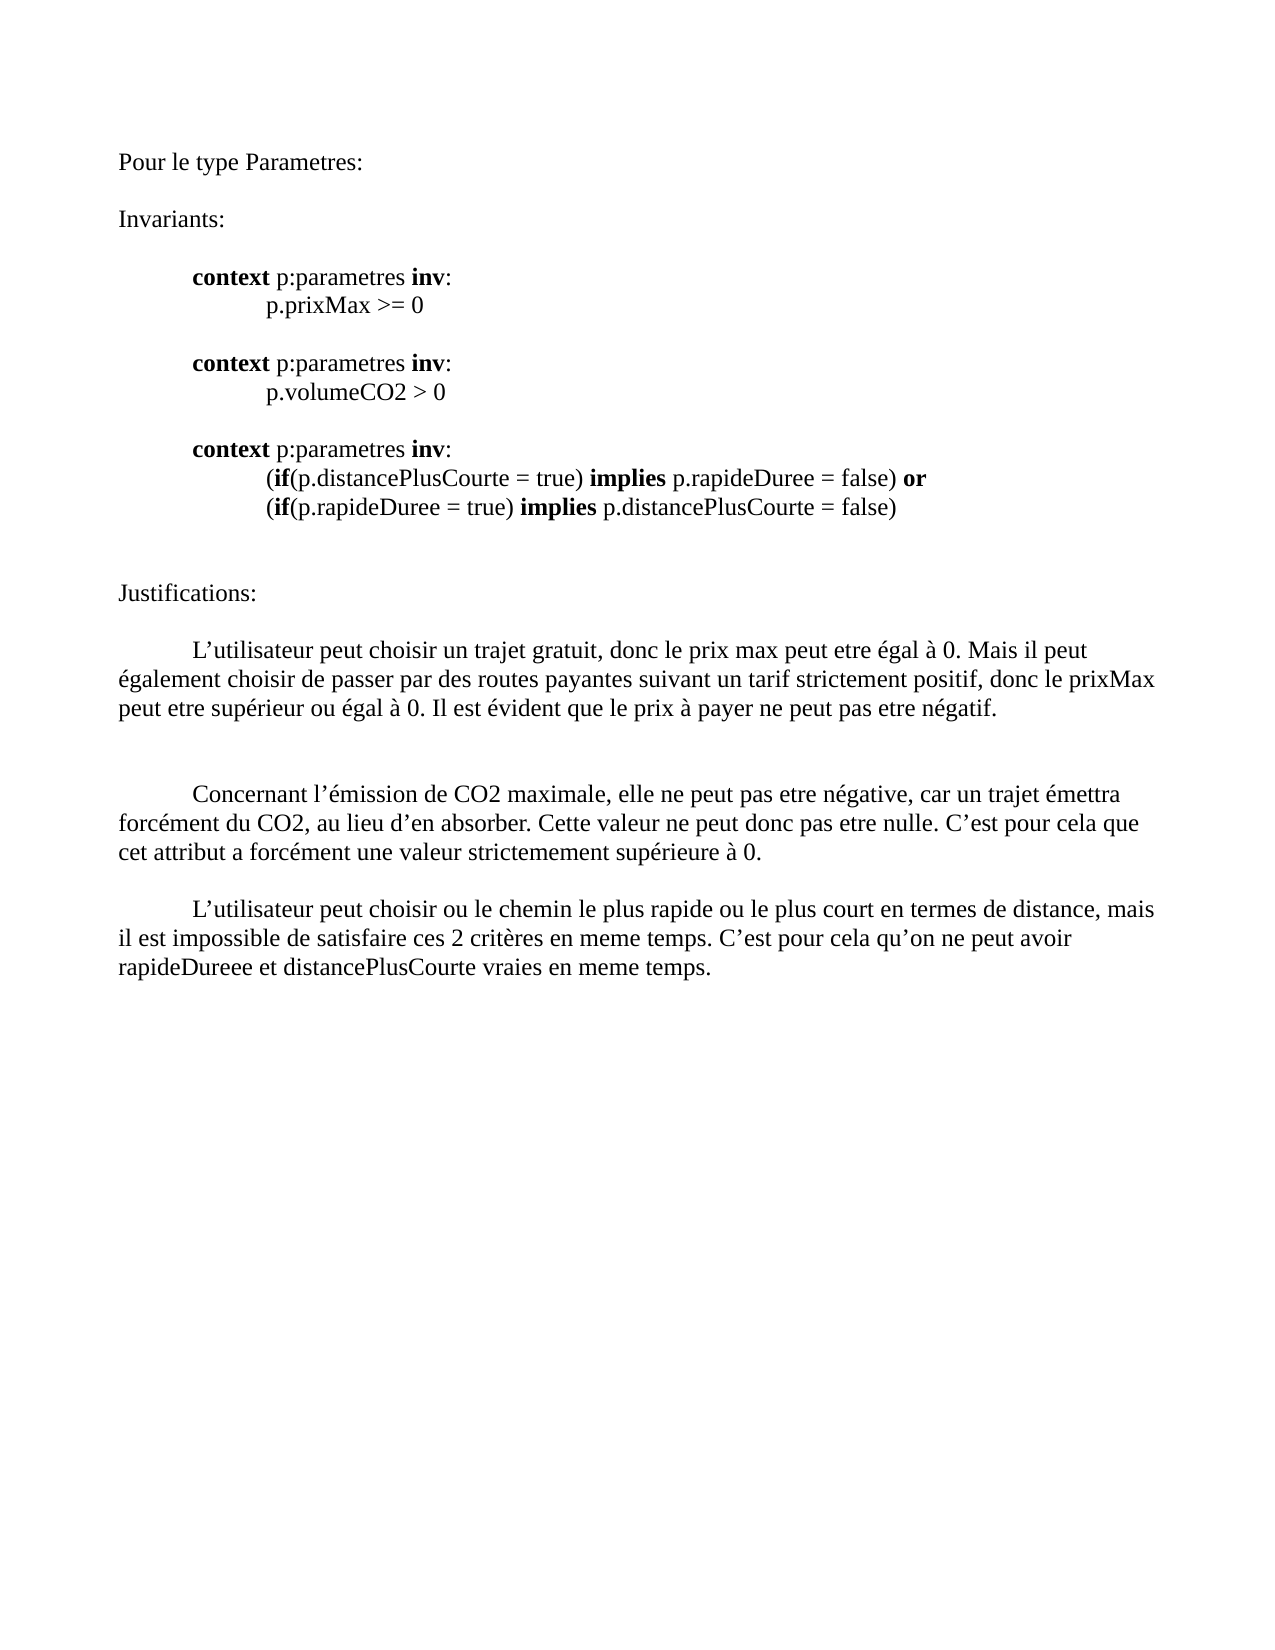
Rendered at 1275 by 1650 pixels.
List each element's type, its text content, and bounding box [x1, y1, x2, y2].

text context p:parametres inv: [118, 434, 1157, 463]
text (if(p.distancePlusCourte = true) implies p.rapideDuree = false) or [118, 463, 1157, 492]
text L’utilisateur peut choisir un trajet gratuit, donc le prix max peut etre égal à 0. Mais il peut également choisir de passer par des routes payantes suivant un tarif strictement positif, donc le prixMax peut etre supérieur ou égal à 0. Il est évident que le prix à payer ne peut pas etre négatif. [118, 636, 1157, 722]
text p.volumeCO2 > 0 [118, 377, 1157, 406]
text Concernant l’émission de CO2 maximale, elle ne peut pas etre négative, car un trajet émettra forcément du CO2, au lieu d’en absorber. Cette valeur ne peut donc pas etre nulle. C’est pour cela que cet attribut a forcément une valeur strictemement supérieure à 0. [118, 779, 1157, 866]
text Invariants: [118, 204, 1157, 233]
text (if(p.rapideDuree = true) implies p.distancePlusCourte = false) [118, 492, 1157, 521]
text Pour le type Parametres: [118, 147, 1157, 176]
text p.prixMax >= 0 [118, 291, 1157, 319]
text context p:parametres inv: [118, 262, 1157, 291]
text Justifications: [118, 578, 1157, 607]
text L’utilisateur peut choisir ou le chemin le plus rapide ou le plus court en termes de distance, mais il est impossible de satisfaire ces 2 critères en meme temps. C’est pour cela qu’on ne peut avoir rapideDureee et distancePlusCourte vraies en meme temps. [118, 894, 1157, 981]
text context p:parametres inv: [118, 348, 1157, 377]
